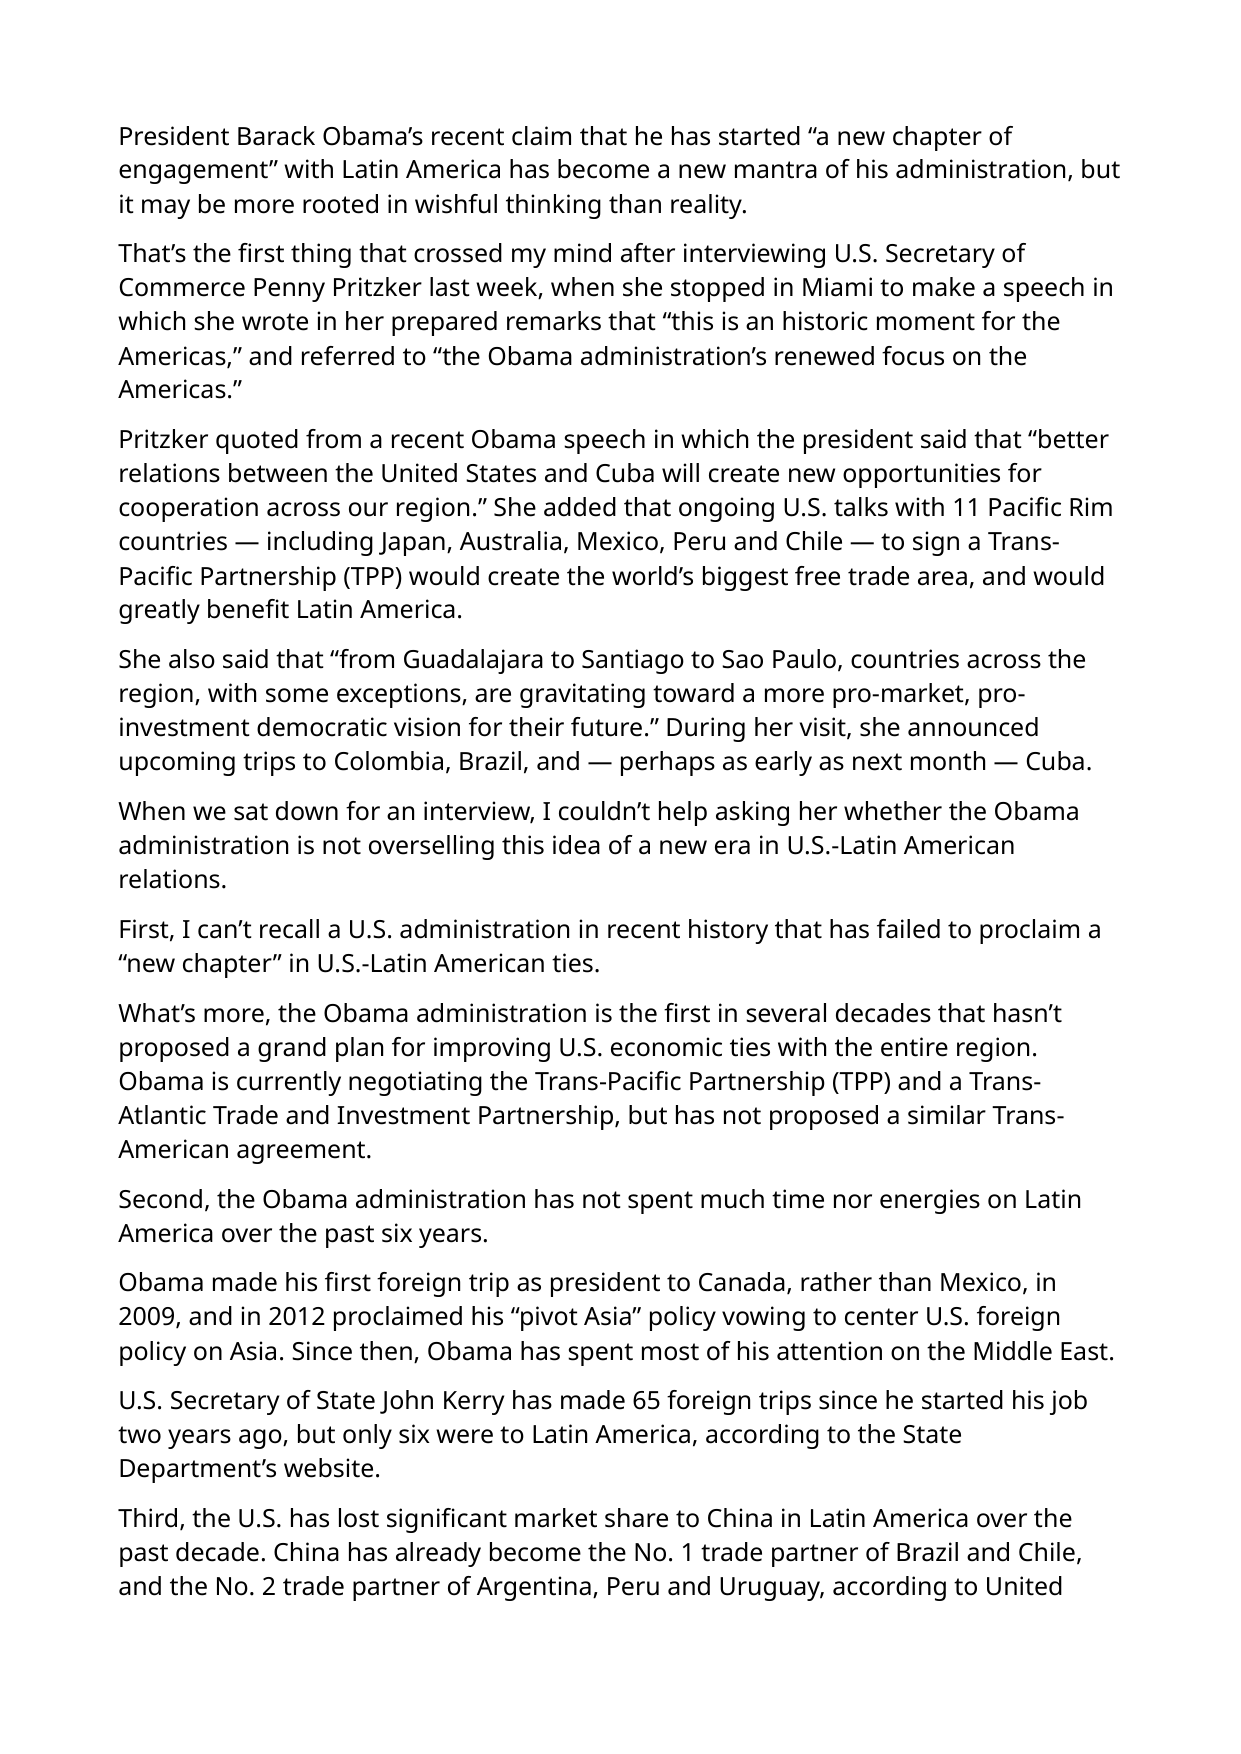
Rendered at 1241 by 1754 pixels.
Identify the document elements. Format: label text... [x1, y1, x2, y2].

text First, I can’t recall a U.S. administration in recent history that has failed to proclaim a “new chapter” in U.S.-Latin American ties. [118, 912, 1122, 980]
text What’s more, the Obama administration is the first in several decades that hasn’t proposed a grand plan for improving U.S. economic ties with the entire region. Obama is currently negotiating the Trans-Pacific Partnership (TPP) and a Trans-Atlantic Trade and Investment Partnership, but has not proposed a similar Trans-American agreement. [118, 995, 1122, 1166]
text Obama made his first foreign trip as president to Canada, rather than Mexico, in 2009, and in 2012 proclaimed his “pivot Asia” policy vowing to center U.S. foreign policy on Asia. Since then, Obama has spent most of his attention on the Middle East. [118, 1265, 1122, 1367]
text U.S. Secretary of State John Kerry has made 65 foreign trips since he started his job two years ago, but only six were to Latin America, according to the State Department’s website. [118, 1383, 1122, 1485]
text She also said that “from Guadalajara to Santiago to Sao Paulo, countries across the region, with some exceptions, are gravitating toward a more pro-market, pro-investment democratic vision for their future.” During her visit, she announced upcoming trips to Colombia, Brazil, and — perhaps as early as next month — Cuba. [118, 642, 1122, 778]
text Second, the Obama administration has not spent much time nor energies on Latin America over the past six years. [118, 1181, 1122, 1249]
text That’s the first thing that crossed my mind after interviewing U.S. Secretary of Commerce Penny Pritzker last week, when she stopped in Miami to make a speech in which she wrote in her prepared remarks that “this is an historic moment for the Americas,” and referred to “the Obama administration’s renewed focus on the Americas.” [118, 236, 1122, 406]
text Pritzker quoted from a recent Obama speech in which the president said that “better relations between the United States and Cuba will create new opportunities for cooperation across our region.” She added that ongoing U.S. talks with 11 Pacific Rim countries — including Japan, Australia, Mexico, Peru and Chile — to sign a Trans-Pacific Partnership (TPP) would create the world’s biggest free trade area, and would greatly benefit Latin America. [118, 422, 1122, 626]
text When we sat down for an interview, I couldn’t help asking her whether the Obama administration is not overselling this idea of a new era in U.S.-Latin American relations. [118, 794, 1122, 896]
text President Barack Obama’s recent claim that he has started “a new chapter of engagement” with Latin America has become a new mantra of his administration, but it may be more rooted in wishful thinking than reality. [118, 118, 1122, 220]
text Third, the U.S. has lost significant market share to China in Latin America over the past decade. China has already become the No. 1 trade partner of Brazil and Chile, and the No. 2 trade partner of Argentina, Peru and Uruguay, according to United [118, 1501, 1122, 1603]
